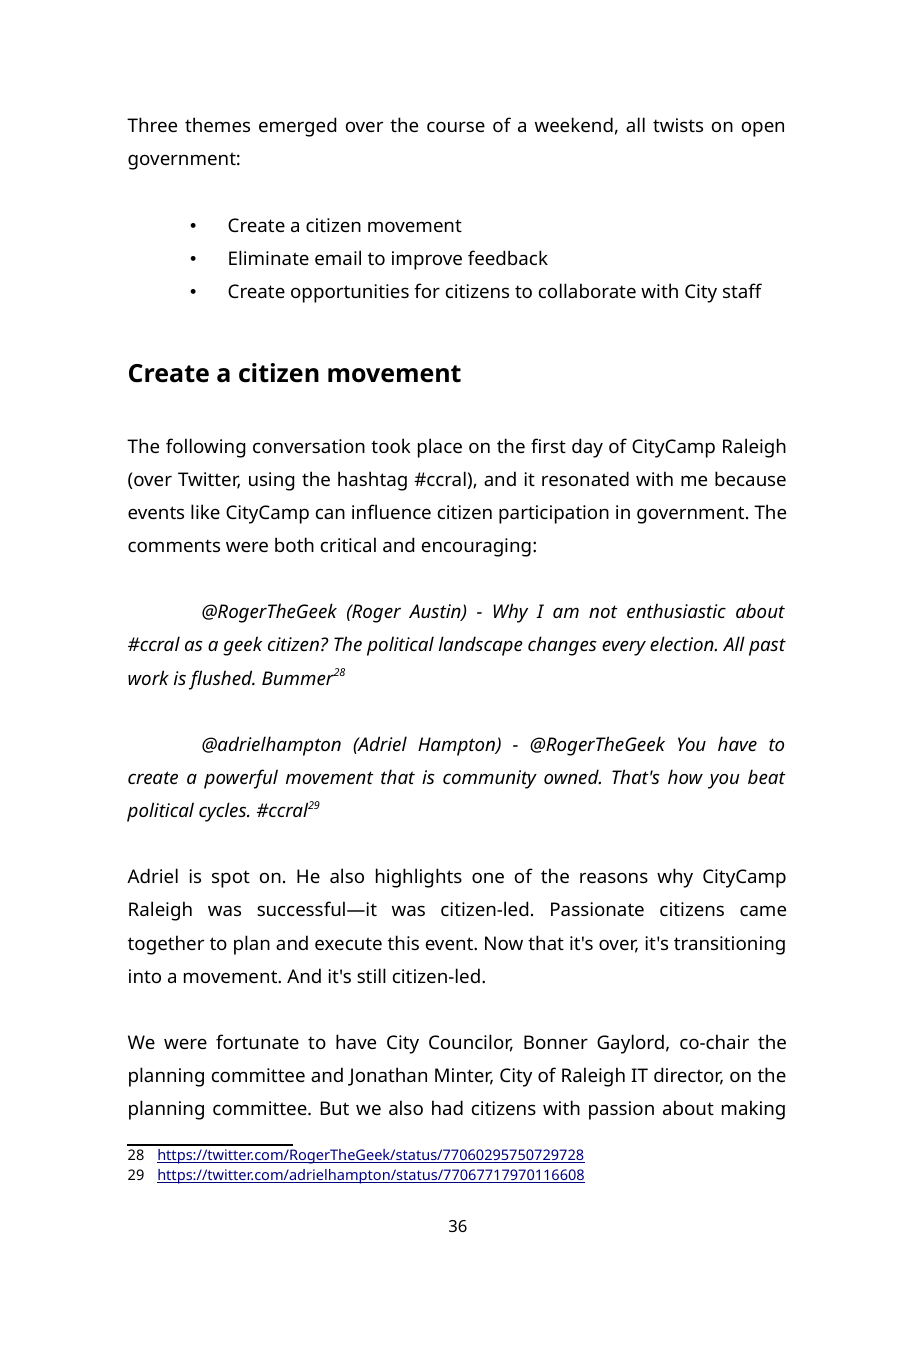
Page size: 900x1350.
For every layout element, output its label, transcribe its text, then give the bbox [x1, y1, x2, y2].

text @RogerTheGeek (Roger Austin) - Why I am not enthusiastic about #ccral as a geek citizen? The political landscape changes every election. All past work is flushed. Bummer [127, 598, 787, 690]
list Eliminate email to improve feedback [190, 245, 787, 271]
text The following conversation took place on the first day of CityCamp Raleigh (over Twitter, using the hashtag #ccral), and it resonated with me because events like CityCamp can influence citizen participation in government. The comments were both critical and encouraging: [127, 433, 787, 558]
text Adriel is spot on. He also highlights one of the reasons why CityCamp Raleigh was successful—it was citizen-led. Passionate citizens came together to plan and execute this event. Now that it's over, it's transitioning into a movement. And it's still citizen-led. [127, 863, 787, 988]
subtitle Create a citizen movement [127, 356, 787, 389]
text Three themes emerged over the course of a weekend, all twists on open government: [127, 112, 787, 171]
text We were fortunate to have City Councilor, Bonner Gaylord, co-chair the planning committee and Jonathan Minter, City of Raleigh IT director, on the planning committee. But we also had citizens with passion about making [127, 1029, 787, 1121]
list Create a citizen movement [190, 212, 787, 237]
list Create opportunities for citizens to collaborate with City staff [190, 278, 787, 304]
text https://twitter.com/RogerTheGeek/status/77060295750729728 [127, 1145, 787, 1165]
text @adrielhampton (Adriel Hampton) - @RogerTheGeek You have to create a powerful movement that is community owned. That's how you beat political cycles. #ccral [127, 731, 787, 823]
text https://twitter.com/adrielhampton/status/77067717970116608 [127, 1165, 787, 1185]
